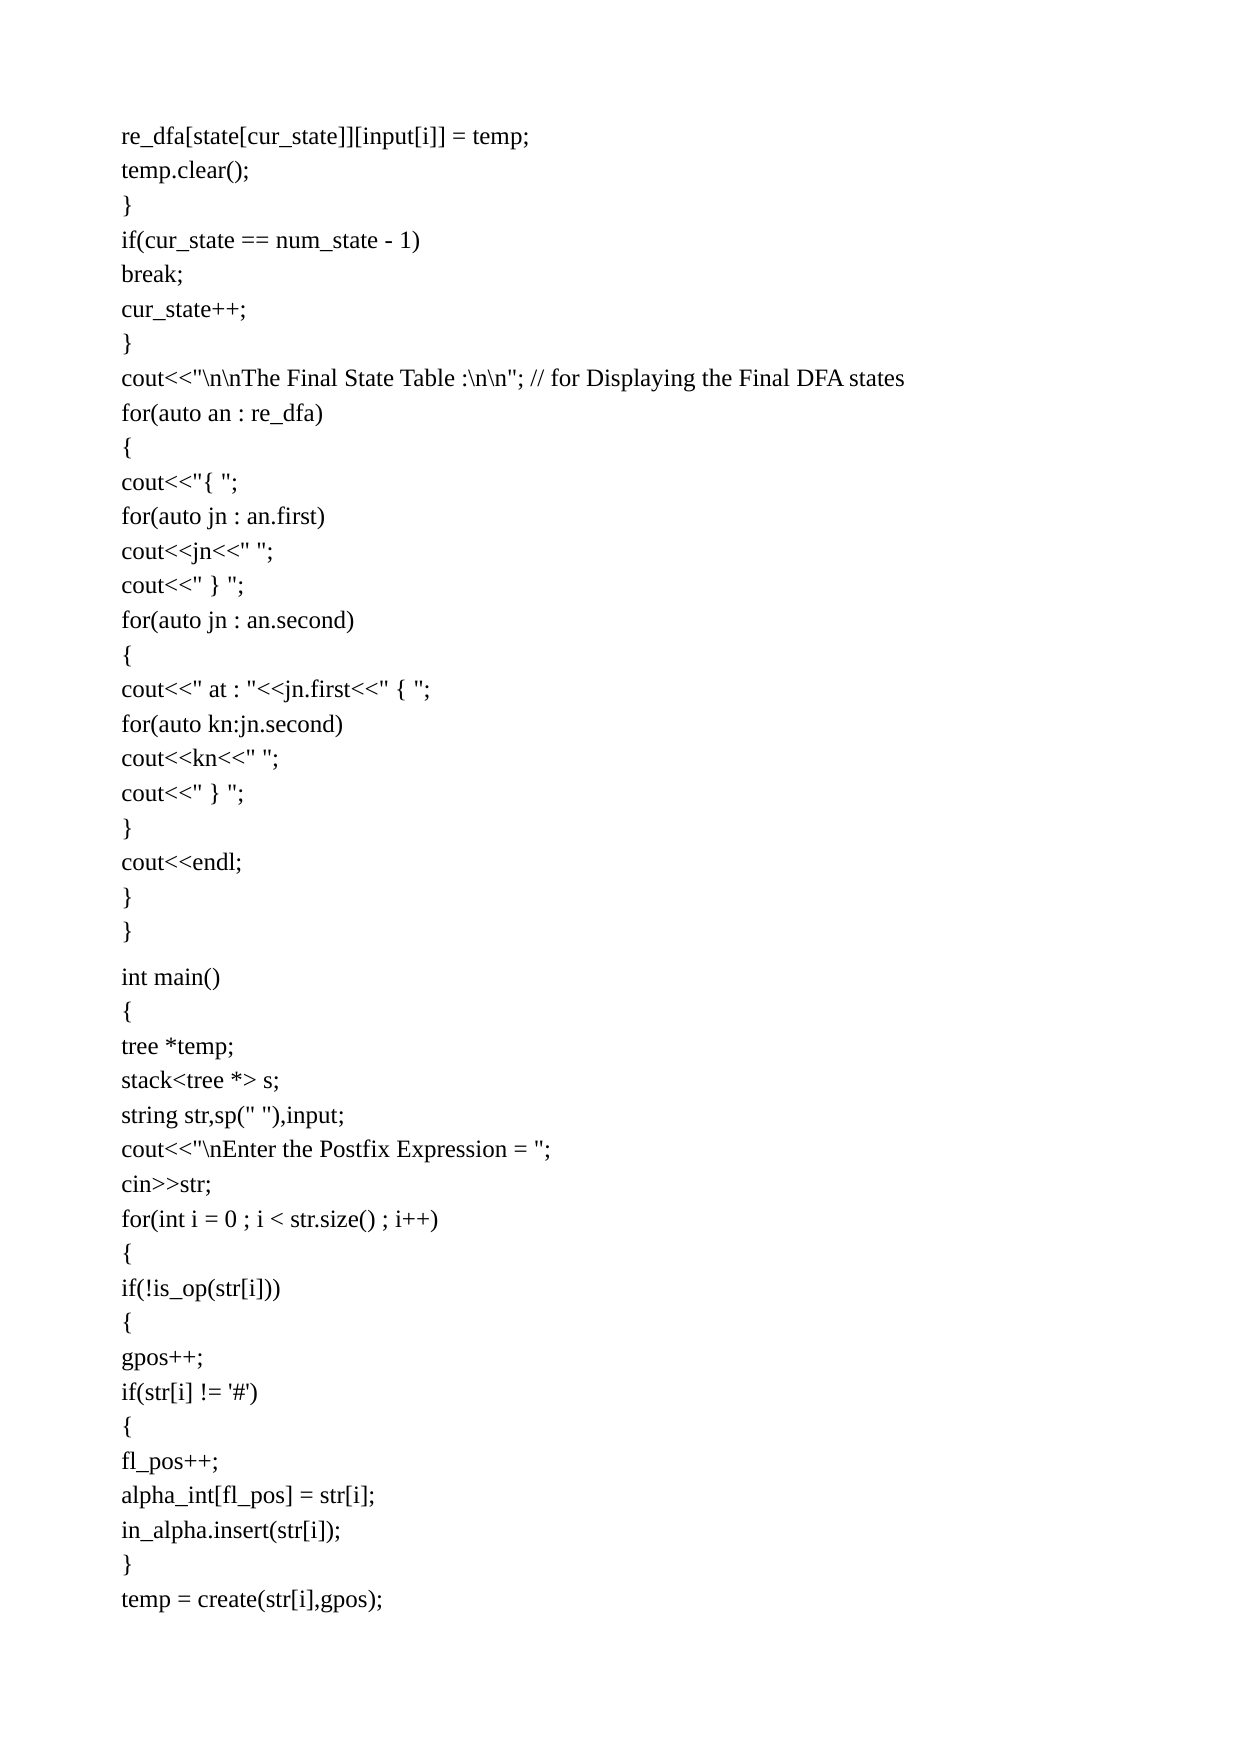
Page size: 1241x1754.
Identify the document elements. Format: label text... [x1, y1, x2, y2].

table_header { [118, 1235, 148, 1270]
table_header re_dfa[state[cur_state]][input[i]] = temp; [118, 118, 537, 153]
table_header for(int i = 0 ; i < str.size() ; i++) [118, 1201, 448, 1235]
table_header cout<<jn<<" "; [118, 533, 293, 568]
table_header if(cur_state == num_state - 1) [118, 222, 431, 256]
table_header for(auto jn : an.second) [118, 602, 367, 637]
table_header { [118, 993, 148, 1028]
table_header if(!is_op(str[i])) [118, 1270, 291, 1304]
table_header { [118, 637, 148, 671]
table_header } [118, 914, 148, 948]
table_header cout<<" } "; [118, 775, 258, 810]
table_header break; [118, 256, 197, 291]
table_header if(str[i] != '#') [118, 1374, 269, 1408]
table_header cur_state++; [118, 291, 260, 326]
table_header } [118, 810, 148, 844]
table_header temp.clear(); [118, 153, 263, 187]
table_header string str,sp(" "),input; [118, 1097, 357, 1132]
table_header } [118, 326, 148, 360]
table_header cout<<endl; [118, 844, 255, 879]
table_header } [118, 1547, 148, 1581]
table_header fl_pos++; [118, 1443, 232, 1477]
table_header stack<tree *> s; [118, 1063, 292, 1097]
table_header cout<<kn<<" "; [118, 741, 293, 775]
table_header in_alpha.insert(str[i]); [118, 1512, 358, 1547]
table_header cout<<"\nEnter the Postfix Expression = "; [118, 1132, 564, 1166]
table_header { [118, 1305, 148, 1339]
table_header for(auto an : re_dfa) [118, 395, 335, 429]
table_header cout<<" at : "<<jn.first<<" { "; [118, 671, 443, 706]
table_header alpha_int[fl_pos] = str[i]; [118, 1478, 385, 1512]
table_header temp = create(str[i],gpos); [118, 1581, 393, 1616]
table_header gpos++; [118, 1339, 217, 1374]
table_header cout<<"\n\nThe Final State Table :\n\n"; // for Displaying the Final DFA states [118, 360, 917, 395]
table_header { [118, 1408, 148, 1443]
table_header cout<<"{ "; [118, 464, 258, 498]
table_header tree *temp; [118, 1028, 247, 1062]
table_header { [118, 429, 148, 464]
table_header for(auto kn:jn.second) [118, 706, 355, 741]
table_header cin>>str; [118, 1166, 224, 1201]
table_header [118, 948, 136, 959]
table_header } [118, 187, 148, 222]
table_header } [118, 879, 148, 913]
table_header int main() [118, 959, 233, 993]
table_header cout<<" } "; [118, 568, 258, 602]
table_header for(auto jn : an.first) [118, 499, 337, 533]
